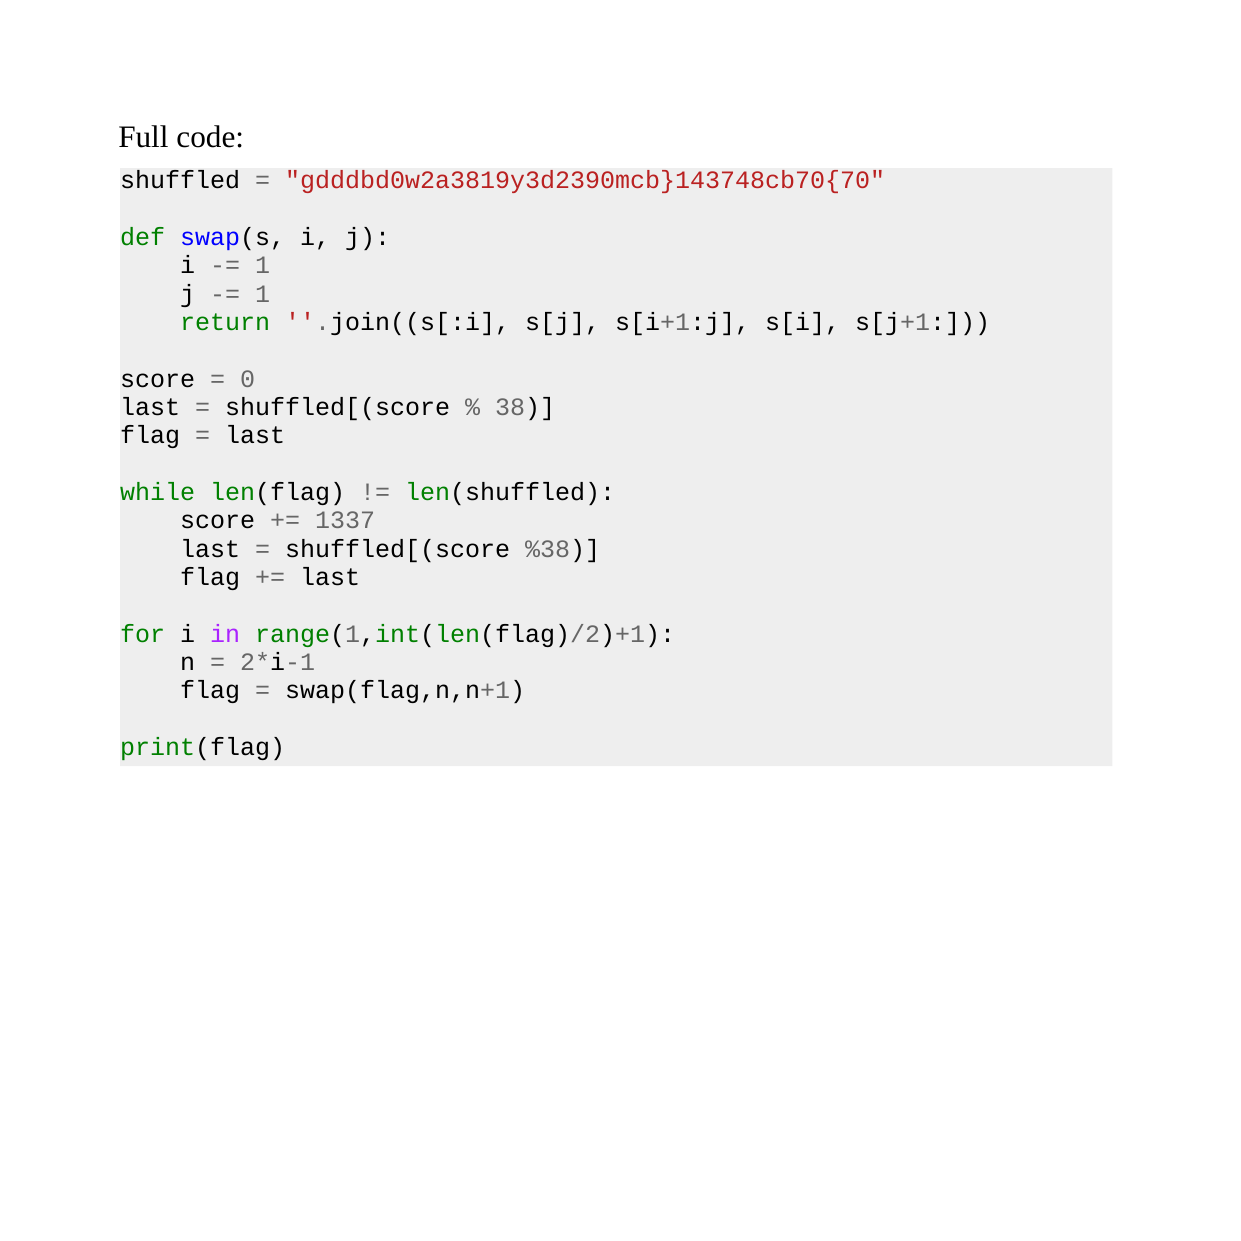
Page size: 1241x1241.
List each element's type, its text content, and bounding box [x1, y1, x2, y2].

text Full code: [118, 118, 1122, 154]
